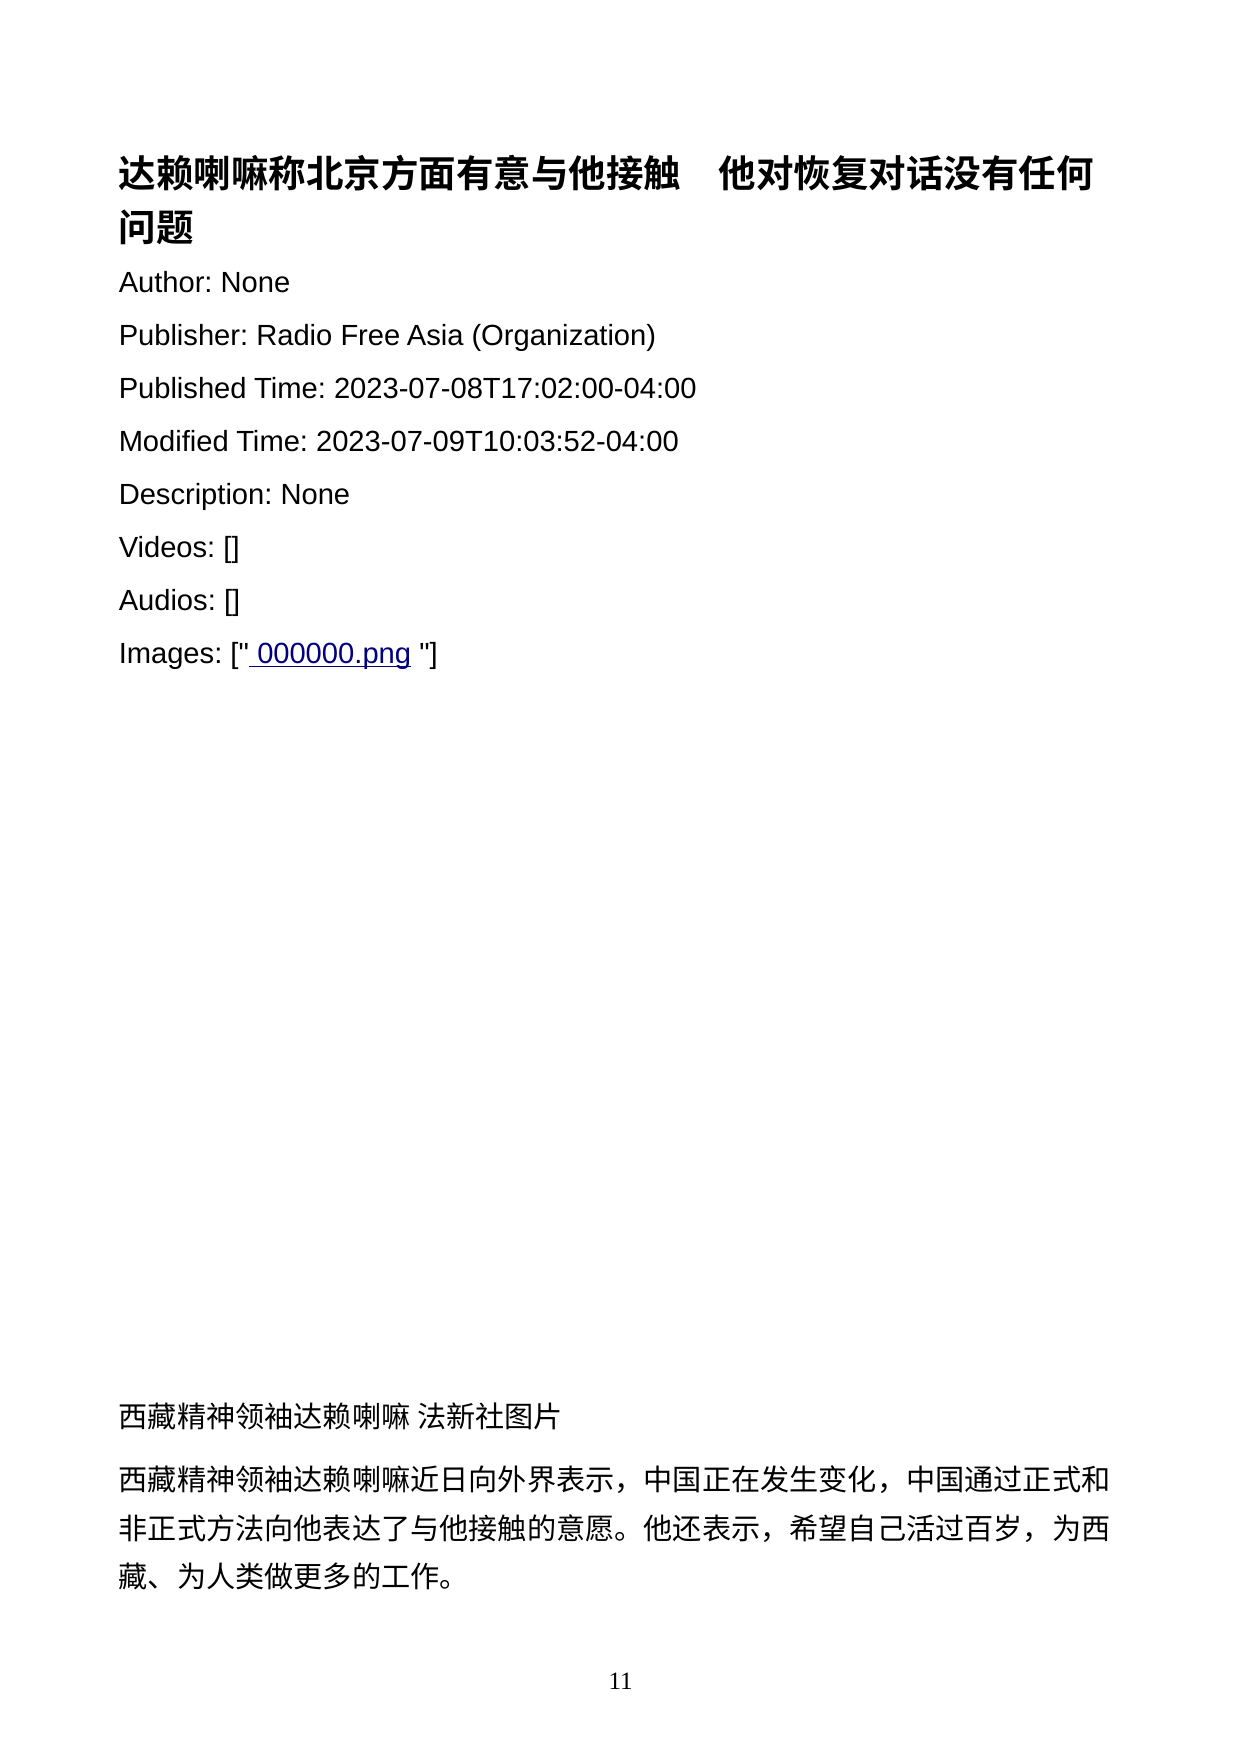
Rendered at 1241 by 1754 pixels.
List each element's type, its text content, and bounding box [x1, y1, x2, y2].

text Modified Time: 2023-07-09T10:03:52-04:00 [118, 424, 1122, 457]
text 西藏精神领袖达赖喇嘛近日向外界表示，中国正在发生变化，中国通过正式和非正式方法向他表达了与他接触的意愿。他还表示，希望自己活过百岁，为西藏、为人类做更多的工作。 [118, 1457, 1122, 1596]
text Publisher: Radio Free Asia (Organization) [118, 318, 1122, 351]
text Published Time: 2023-07-08T17:02:00-04:00 [118, 371, 1122, 404]
text Description: None [118, 477, 1122, 511]
text 西藏精神领袖达赖喇嘛 法新社图片 [118, 689, 1122, 1436]
text Author: None [118, 264, 1122, 298]
text Images: [" 000000.png "] [118, 636, 1122, 670]
subtitle 达赖喇嘛称北京方面有意与他接触 他对恢复对话没有任何问题 [118, 143, 1122, 252]
text Videos: [] [118, 530, 1122, 564]
text Audios: [] [118, 583, 1122, 617]
